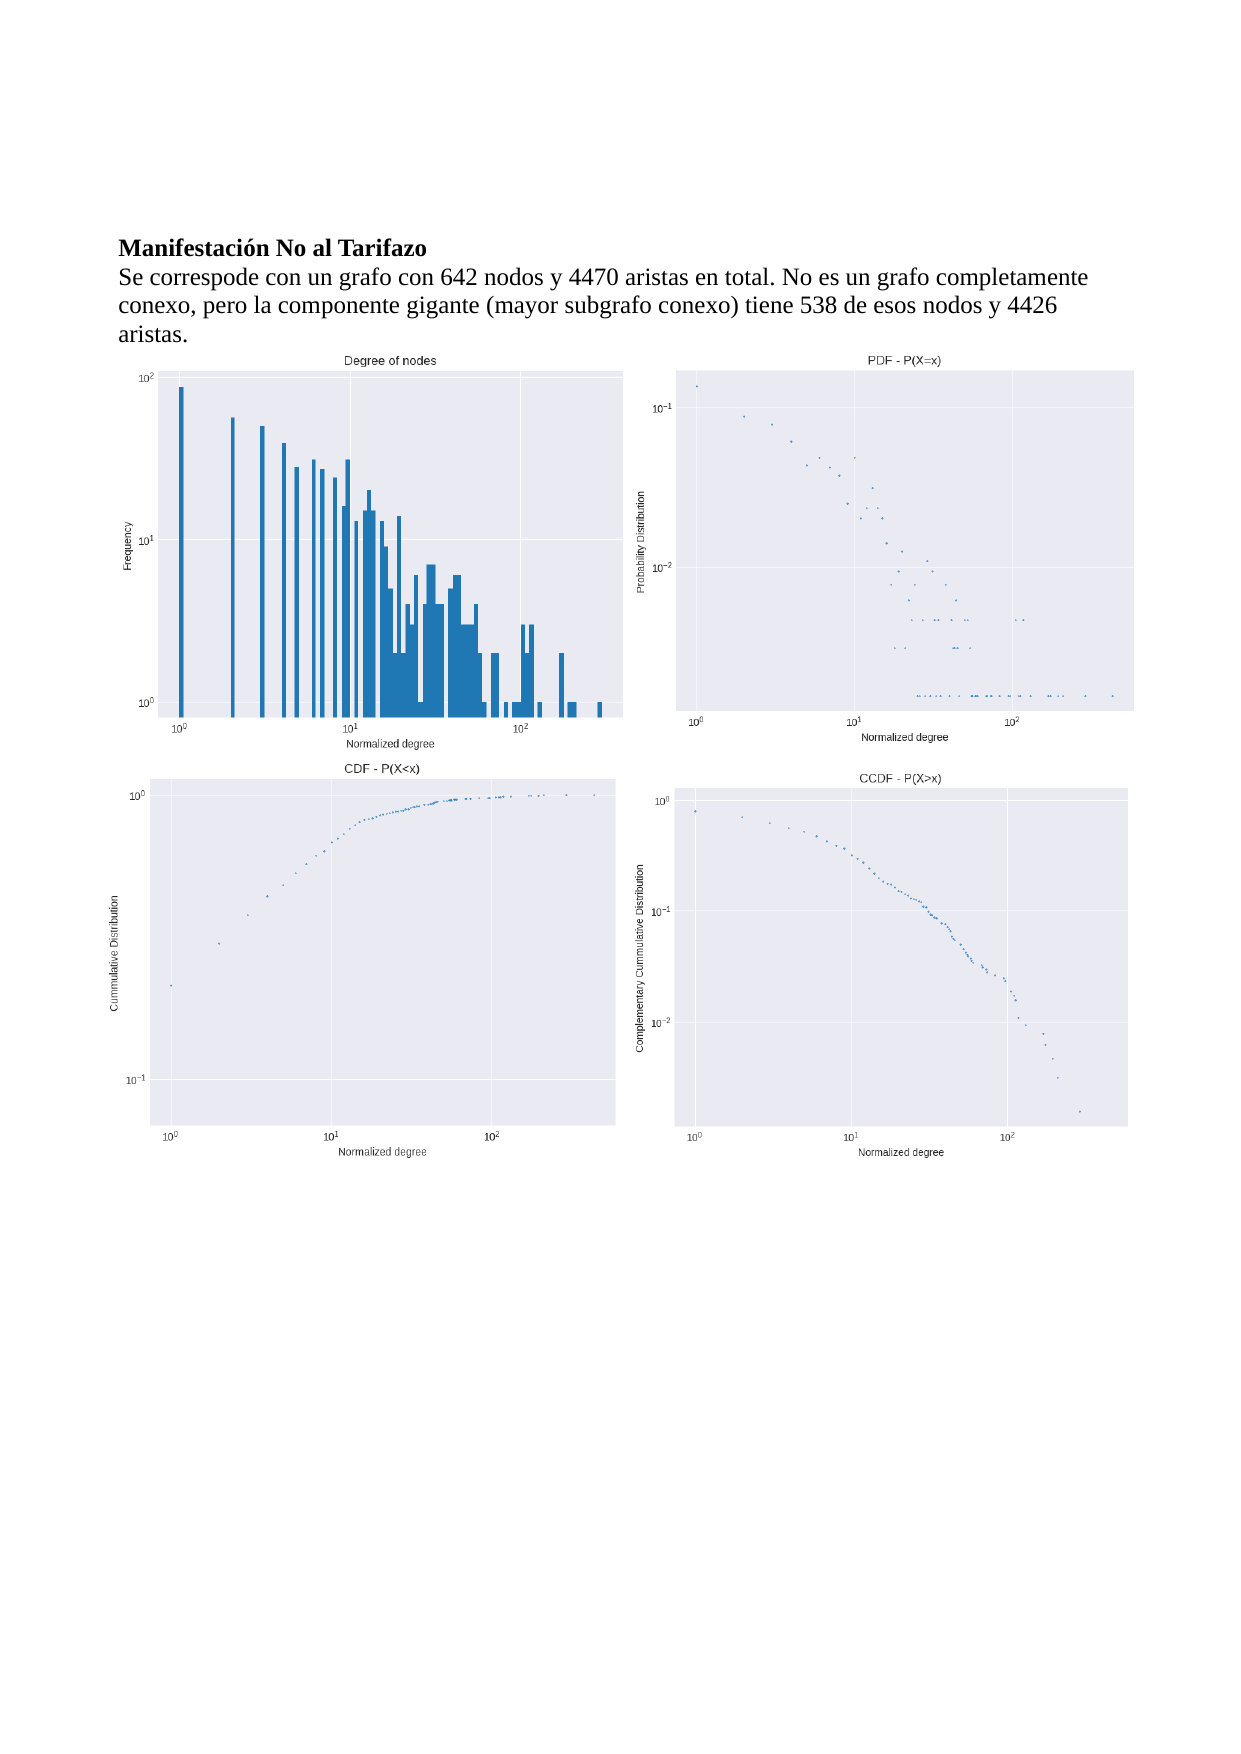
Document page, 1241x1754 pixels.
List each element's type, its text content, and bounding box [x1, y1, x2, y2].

text Manifestación No al Tarifazo [118, 233, 1122, 262]
picture [628, 766, 1134, 1165]
text Se correspode con un grafo con 642 nodos y 4470 aristas en total. No es un grafo completamente conexo, pero la componente gigante (mayor subgrafo conexo) tiene 538 de esos nodos y 4426 aristas. [118, 262, 1122, 348]
picture [102, 348, 1139, 1165]
